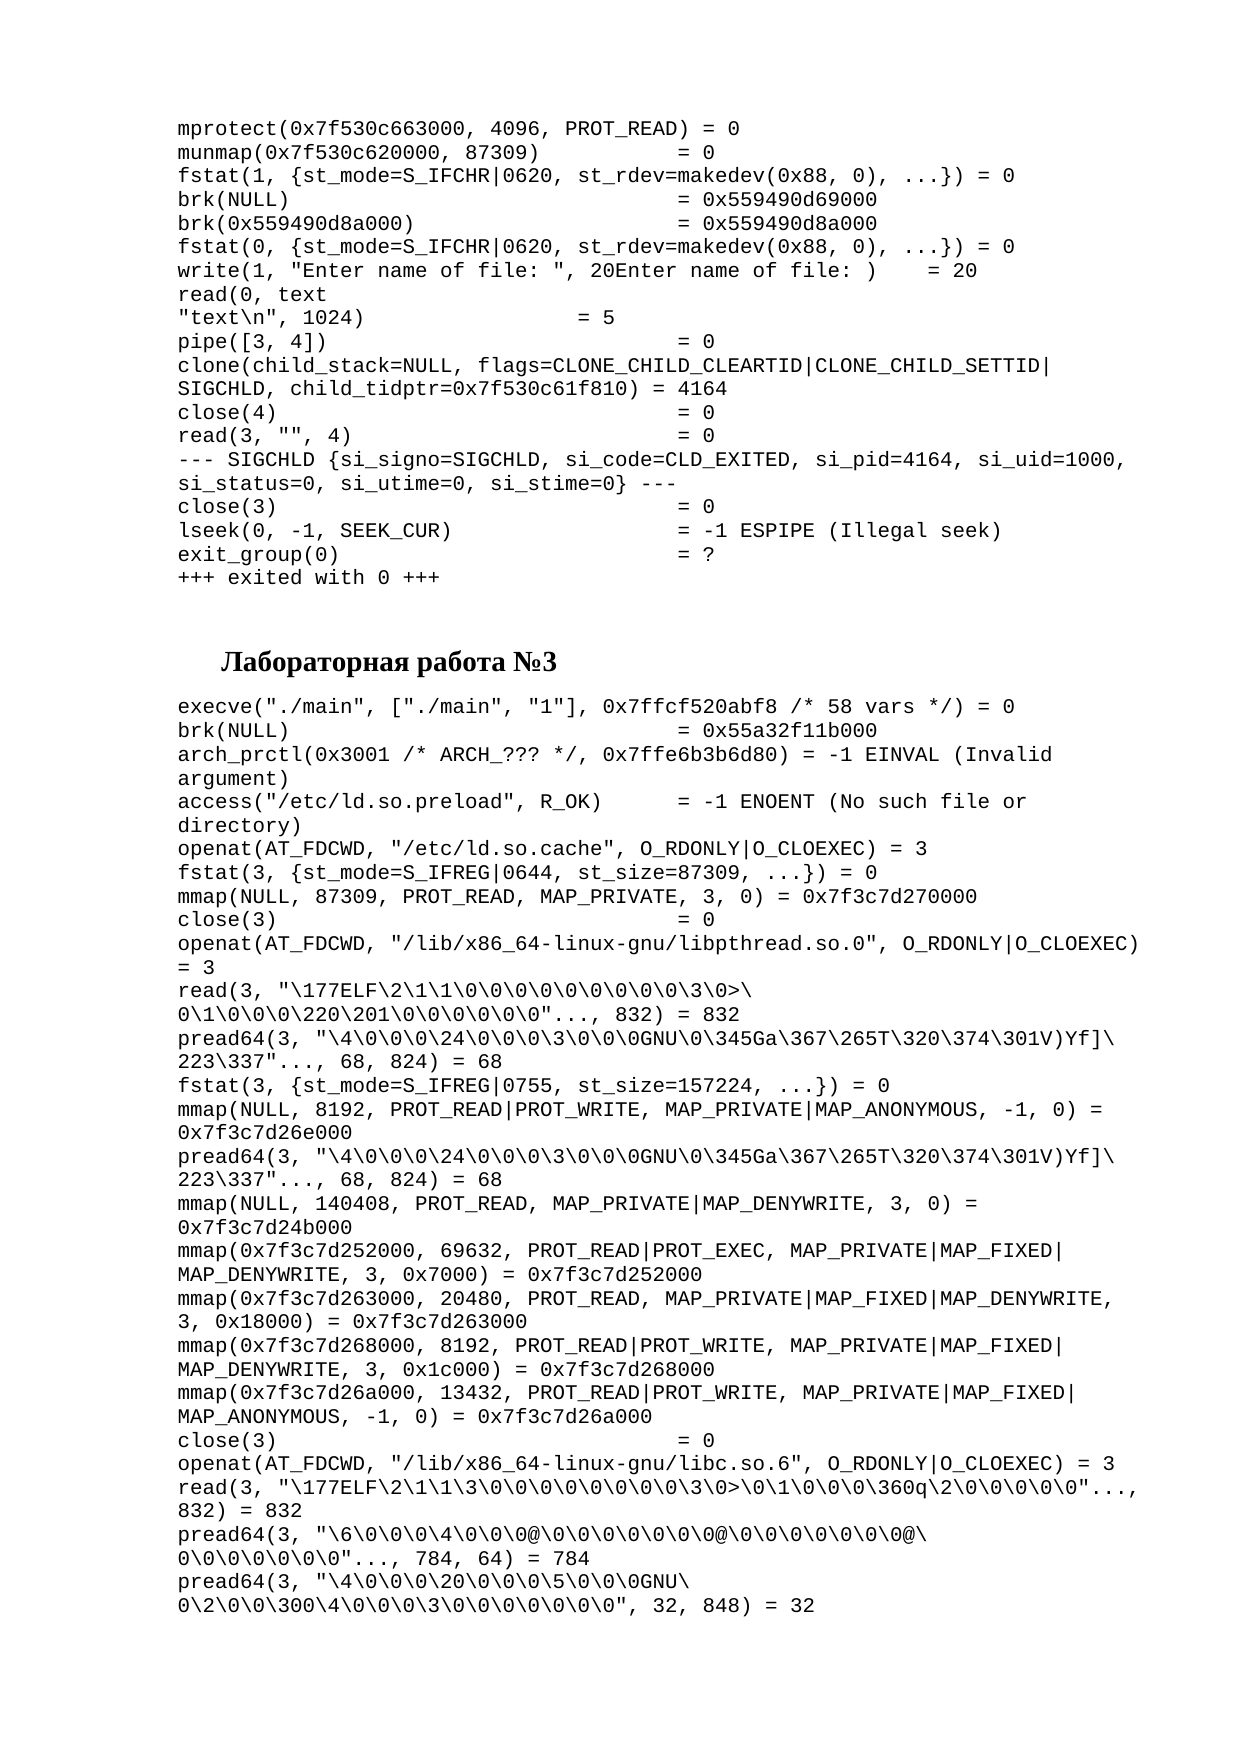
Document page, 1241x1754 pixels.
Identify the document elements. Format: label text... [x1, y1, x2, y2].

text brk(NULL) = 0x55a32f11b000 [177, 720, 1152, 744]
text access("/etc/ld.so.preload", R_OK) = -1 ENOENT (No such file or directory) [177, 791, 1152, 838]
text fstat(0, {st_mode=S_IFCHR|0620, st_rdev=makedev(0x88, 0), ...}) = 0 [177, 236, 1152, 260]
text mprotect(0x7f530c663000, 4096, PROT_READ) = 0 [177, 118, 1152, 142]
text mmap(0x7f3c7d263000, 20480, PROT_READ, MAP_PRIVATE|MAP_FIXED|MAP_DENYWRITE, 3, 0x18000) = 0x7f3c7d263000 [177, 1288, 1152, 1335]
text "text\n", 1024) = 5 [177, 307, 1152, 331]
text pread64(3, "\6\0\0\0\4\0\0\0@\0\0\0\0\0\0\0@\0\0\0\0\0\0\0@\0\0\0\0\0\0\0"..., 784, 64) = 784 [177, 1524, 1152, 1571]
text exit_group(0) = ? [177, 544, 1152, 567]
text openat(AT_FDCWD, "/lib/x86_64-linux-gnu/libpthread.so.0", O_RDONLY|O_CLOEXEC) = 3 [177, 933, 1152, 980]
text mmap(NULL, 8192, PROT_READ|PROT_WRITE, MAP_PRIVATE|MAP_ANONYMOUS, -1, 0) = 0x7f3c7d26e000 [177, 1098, 1152, 1146]
text munmap(0x7f530c620000, 87309) = 0 [177, 142, 1152, 165]
text openat(AT_FDCWD, "/lib/x86_64-linux-gnu/libc.so.6", O_RDONLY|O_CLOEXEC) = 3 [177, 1453, 1152, 1477]
text fstat(3, {st_mode=S_IFREG|0755, st_size=157224, ...}) = 0 [177, 1075, 1152, 1098]
text read(3, "\177ELF\2\1\1\0\0\0\0\0\0\0\0\0\3\0>\0\1\0\0\0\220\201\0\0\0\0\0\0"..., 832) = 832 [177, 980, 1152, 1028]
text mmap(0x7f3c7d268000, 8192, PROT_READ|PROT_WRITE, MAP_PRIVATE|MAP_FIXED|MAP_DENYWRITE, 3, 0x1c000) = 0x7f3c7d268000 [177, 1335, 1152, 1382]
text pread64(3, "\4\0\0\0\24\0\0\0\3\0\0\0GNU\0\345Ga\367\265T\320\374\301V)Yf]\223\337"..., 68, 824) = 68 [177, 1146, 1152, 1193]
text clone(child_stack=NULL, flags=CLONE_CHILD_CLEARTID|CLONE_CHILD_SETTID|SIGCHLD, child_tidptr=0x7f530c61f810) = 4164 [177, 354, 1152, 402]
text close(3) = 0 [177, 496, 1152, 520]
text mmap(NULL, 140408, PROT_READ, MAP_PRIVATE|MAP_DENYWRITE, 3, 0) = 0x7f3c7d24b000 [177, 1193, 1152, 1240]
text write(1, "Enter name of file: ", 20Enter name of file: ) = 20 [177, 260, 1152, 284]
text openat(AT_FDCWD, "/etc/ld.so.cache", O_RDONLY|O_CLOEXEC) = 3 [177, 838, 1152, 862]
text fstat(3, {st_mode=S_IFREG|0644, st_size=87309, ...}) = 0 [177, 862, 1152, 886]
text execve("./main", ["./main", "1"], 0x7ffcf520abf8 /* 58 vars */) = 0 [177, 697, 1152, 720]
text mmap(0x7f3c7d252000, 69632, PROT_READ|PROT_EXEC, MAP_PRIVATE|MAP_FIXED|MAP_DENYWRITE, 3, 0x7000) = 0x7f3c7d252000 [177, 1240, 1152, 1288]
text brk(NULL) = 0x559490d69000 [177, 189, 1152, 213]
text pread64(3, "\4\0\0\0\24\0\0\0\3\0\0\0GNU\0\345Ga\367\265T\320\374\301V)Yf]\223\337"..., 68, 824) = 68 [177, 1028, 1152, 1075]
text read(3, "\177ELF\2\1\1\3\0\0\0\0\0\0\0\0\3\0>\0\1\0\0\0\360q\2\0\0\0\0\0"..., 832) = 832 [177, 1477, 1152, 1524]
text close(3) = 0 [177, 1429, 1152, 1453]
text mmap(NULL, 87309, PROT_READ, MAP_PRIVATE, 3, 0) = 0x7f3c7d270000 [177, 886, 1152, 909]
text close(3) = 0 [177, 909, 1152, 933]
text close(4) = 0 [177, 402, 1152, 426]
text pread64(3, "\4\0\0\0\20\0\0\0\5\0\0\0GNU\0\2\0\0\300\4\0\0\0\3\0\0\0\0\0\0\0", 32, 848) = 32 [177, 1571, 1152, 1619]
text fstat(1, {st_mode=S_IFCHR|0620, st_rdev=makedev(0x88, 0), ...}) = 0 [177, 165, 1152, 189]
text pipe([3, 4]) = 0 [177, 331, 1152, 354]
text Лабораторная работа №3 [177, 644, 1152, 677]
text read(3, "", 4) = 0 [177, 426, 1152, 449]
text brk(0x559490d8a000) = 0x559490d8a000 [177, 213, 1152, 236]
text --- SIGCHLD {si_signo=SIGCHLD, si_code=CLD_EXITED, si_pid=4164, si_uid=1000, si_status=0, si_utime=0, si_stime=0} --- [177, 449, 1152, 496]
text lseek(0, -1, SEEK_CUR) = -1 ESPIPE (Illegal seek) [177, 520, 1152, 544]
text read(0, text [177, 284, 1152, 307]
text +++ exited with 0 +++ [177, 567, 1152, 591]
text mmap(0x7f3c7d26a000, 13432, PROT_READ|PROT_WRITE, MAP_PRIVATE|MAP_FIXED|MAP_ANONYMOUS, -1, 0) = 0x7f3c7d26a000 [177, 1382, 1152, 1429]
text arch_prctl(0x3001 /* ARCH_??? */, 0x7ffe6b3b6d80) = -1 EINVAL (Invalid argument) [177, 744, 1152, 791]
